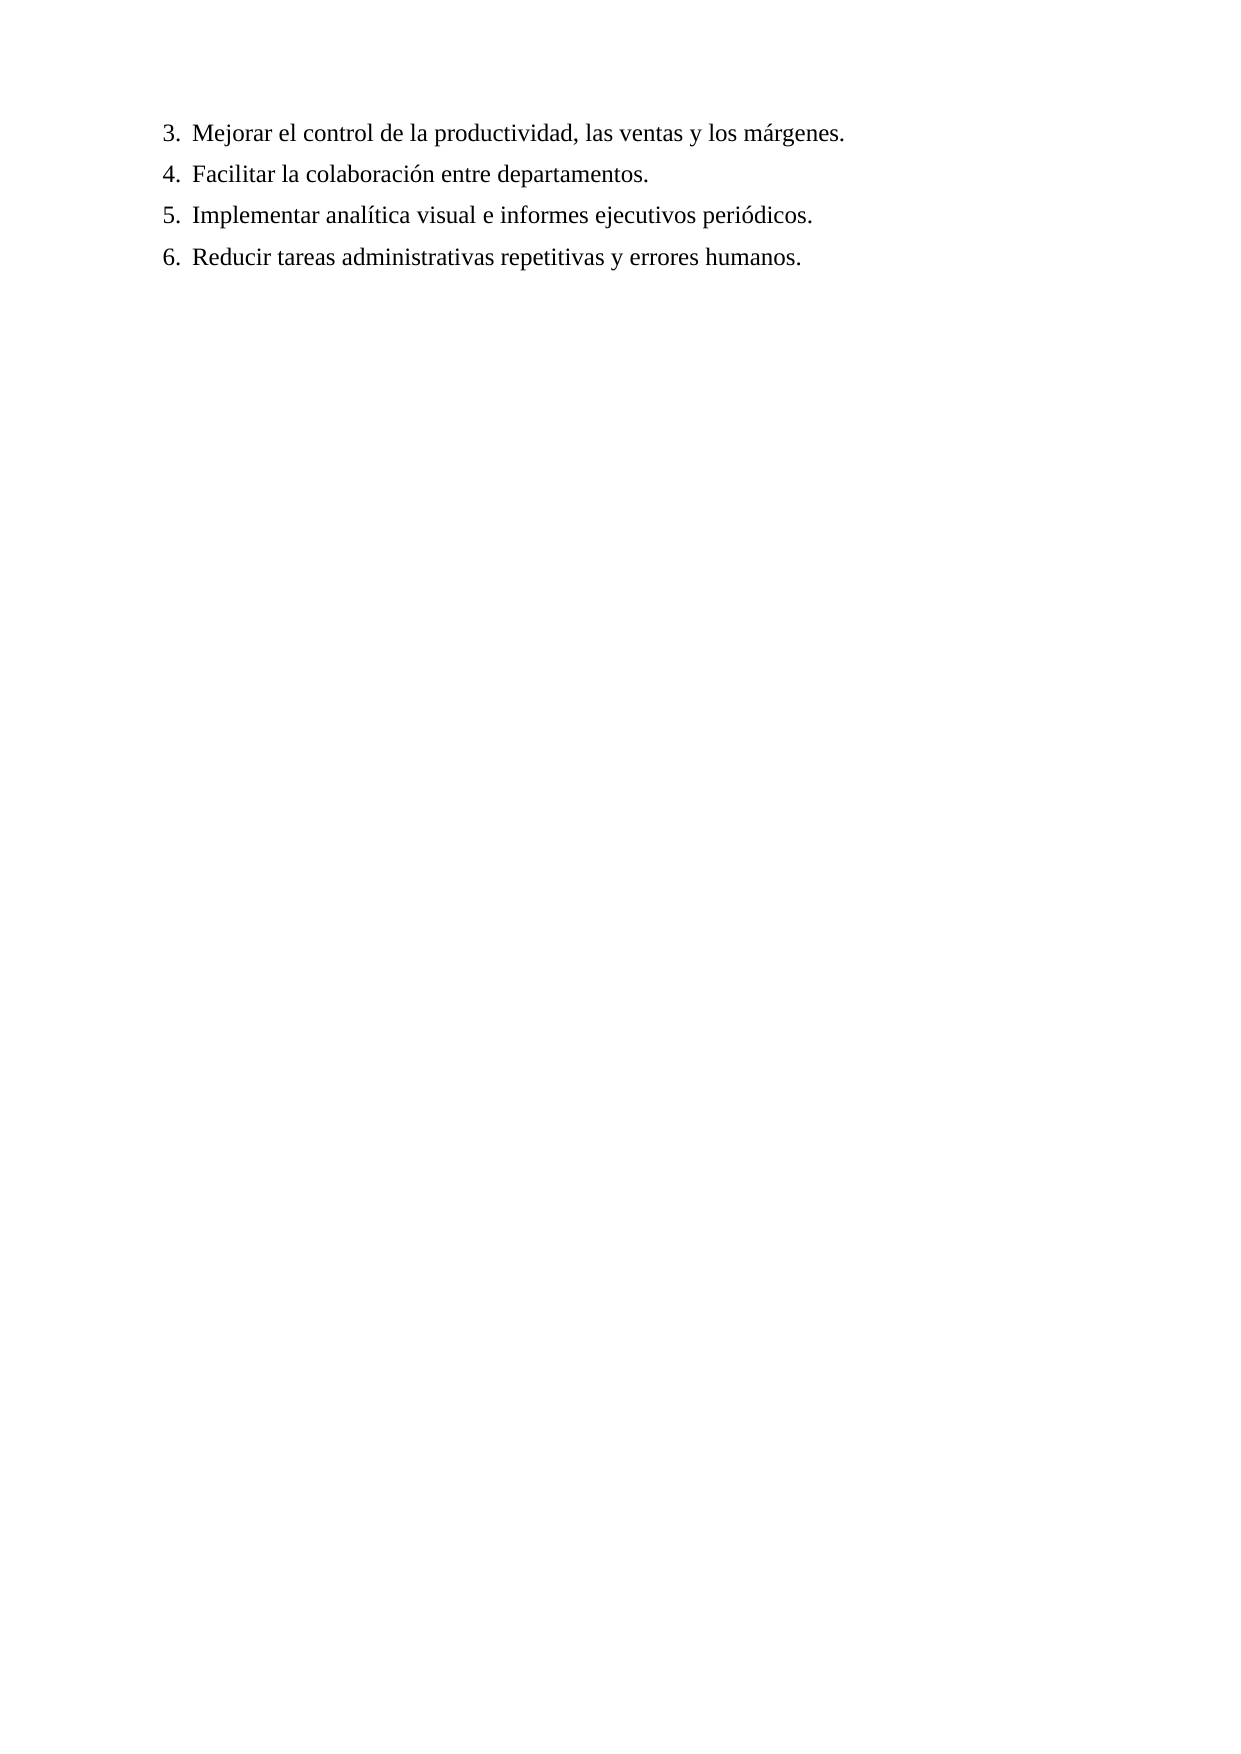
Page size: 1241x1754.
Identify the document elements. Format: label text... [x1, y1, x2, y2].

list Reducir tareas administrativas repetitivas y errores humanos. [162, 242, 1122, 271]
list Facilitar la colaboración entre departamentos. [162, 159, 1122, 188]
list Implementar analítica visual e informes ejecutivos periódicos. [162, 201, 1122, 229]
list Mejorar el control de la productividad, las ventas y los márgenes. [162, 118, 1122, 147]
